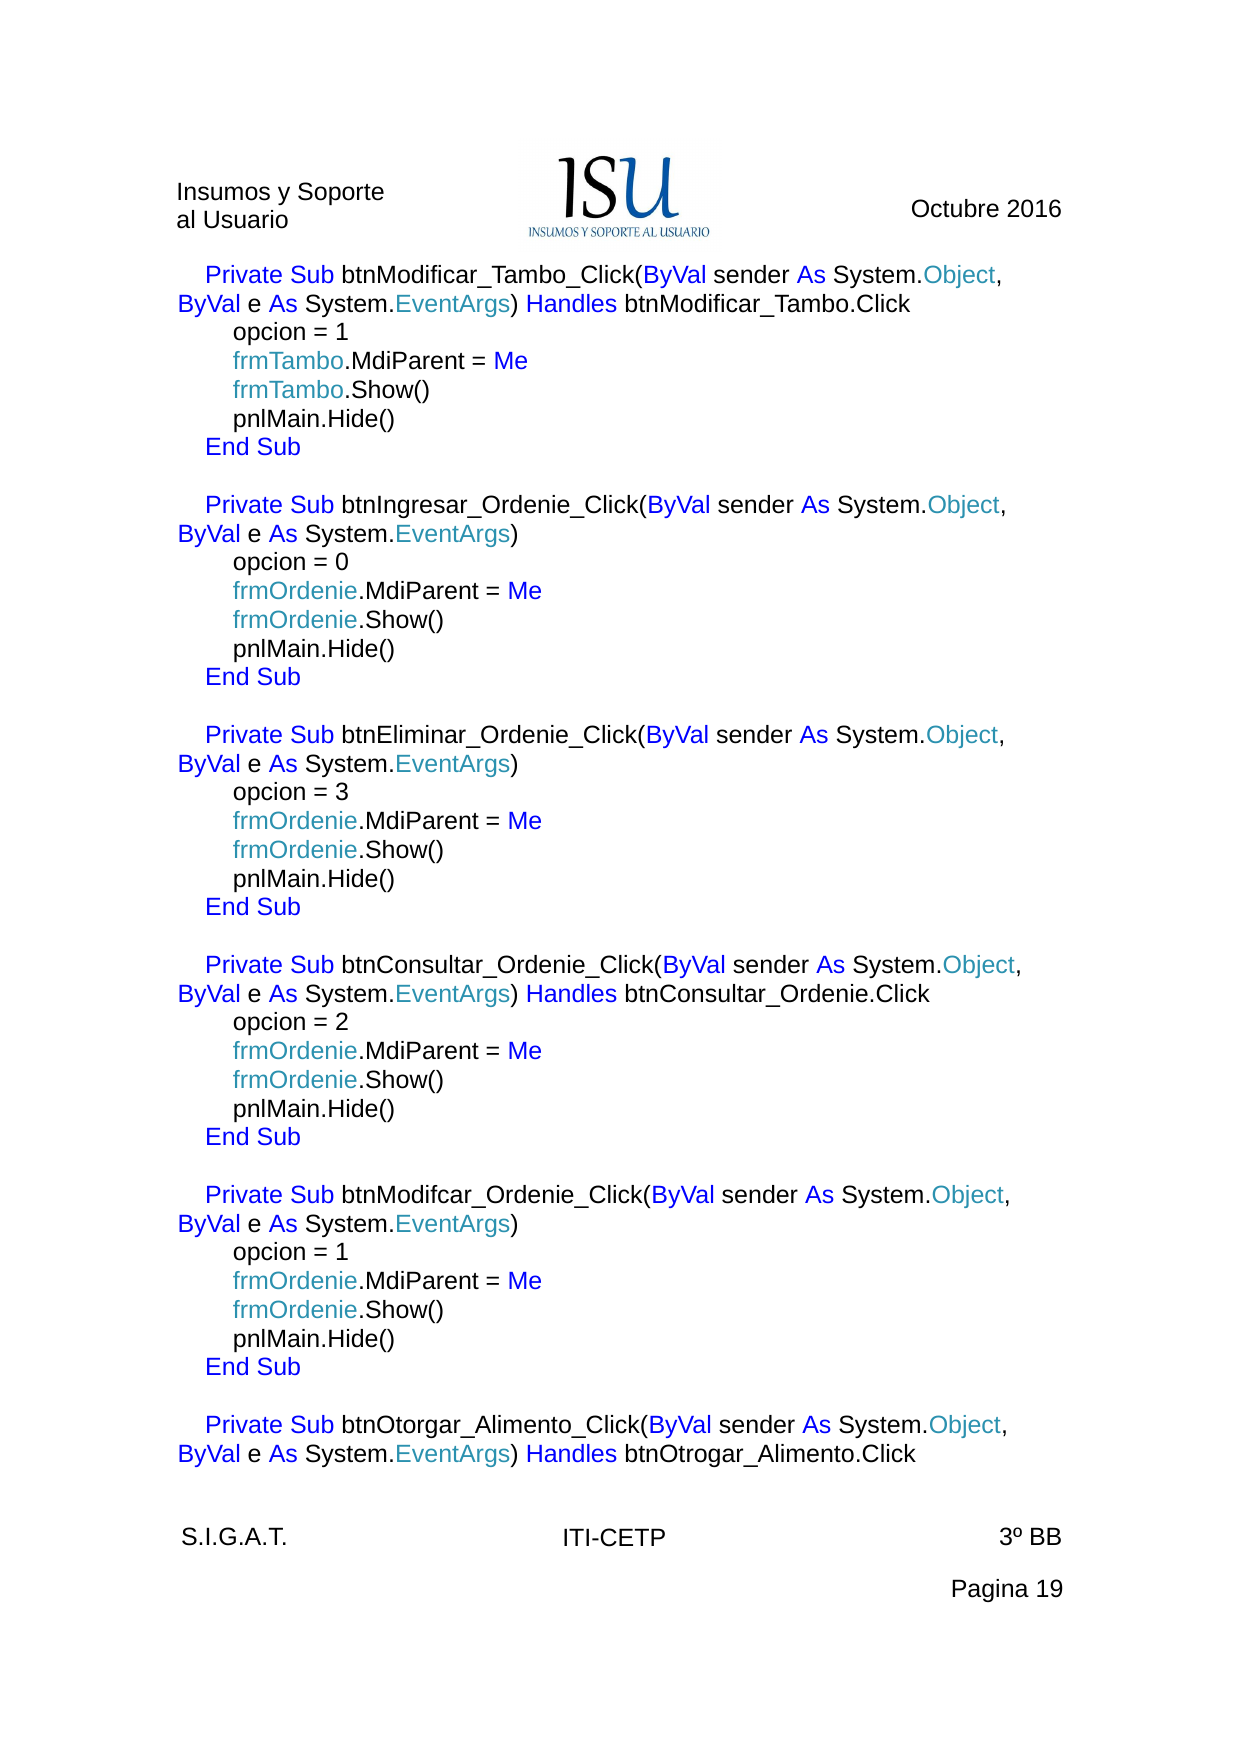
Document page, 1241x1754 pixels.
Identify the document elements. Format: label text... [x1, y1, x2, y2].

text End Sub [177, 1122, 1063, 1151]
text opcion = 1 [177, 1237, 1063, 1266]
text pnlMain.Hide() [177, 403, 1063, 432]
text Private Sub btnEliminar_Ordenie_Click(ByVal sender As System.Object, ByVal e As System.EventArgs) [177, 720, 1063, 777]
picture [517, 138, 723, 252]
text opcion = 1 [177, 317, 1063, 346]
text opcion = 3 [177, 777, 1063, 806]
text opcion = 0 [177, 547, 1063, 576]
text End Sub [177, 1352, 1063, 1381]
text frmOrdenie.Show() [177, 1295, 1063, 1323]
text frmOrdenie.Show() [177, 605, 1063, 633]
text pnlMain.Hide() [177, 633, 1063, 662]
text frmTambo.MdiParent = Me [177, 346, 1063, 375]
text frmOrdenie.MdiParent = Me [177, 806, 1063, 835]
text Private Sub btnOtorgar_Alimento_Click(ByVal sender As System.Object, ByVal e As System.EventArgs) Handles btnOtrogar_Alimento.Click [177, 1410, 1063, 1467]
text pnlMain.Hide() [177, 863, 1063, 892]
text pnlMain.Hide() [177, 1093, 1063, 1122]
text Private Sub btnConsultar_Ordenie_Click(ByVal sender As System.Object, ByVal e As System.EventArgs) Handles btnConsultar_Ordenie.Click [177, 950, 1063, 1007]
text frmOrdenie.Show() [177, 835, 1063, 863]
text End Sub [177, 662, 1063, 691]
text opcion = 2 [177, 1007, 1063, 1036]
text Private Sub btnModifcar_Ordenie_Click(ByVal sender As System.Object, ByVal e As System.EventArgs) [177, 1180, 1063, 1237]
text End Sub [177, 892, 1063, 921]
text frmOrdenie.MdiParent = Me [177, 1036, 1063, 1065]
text frmOrdenie.MdiParent = Me [177, 576, 1063, 605]
text frmOrdenie.MdiParent = Me [177, 1266, 1063, 1295]
text End Sub [177, 432, 1063, 461]
text Private Sub btnIngresar_Ordenie_Click(ByVal sender As System.Object, ByVal e As System.EventArgs) [177, 490, 1063, 547]
text Private Sub btnModificar_Tambo_Click(ByVal sender As System.Object, ByVal e As System.EventArgs) Handles btnModificar_Tambo.Click [177, 260, 1063, 317]
text pnlMain.Hide() [177, 1323, 1063, 1352]
text frmOrdenie.Show() [177, 1065, 1063, 1093]
text frmTambo.Show() [177, 375, 1063, 403]
